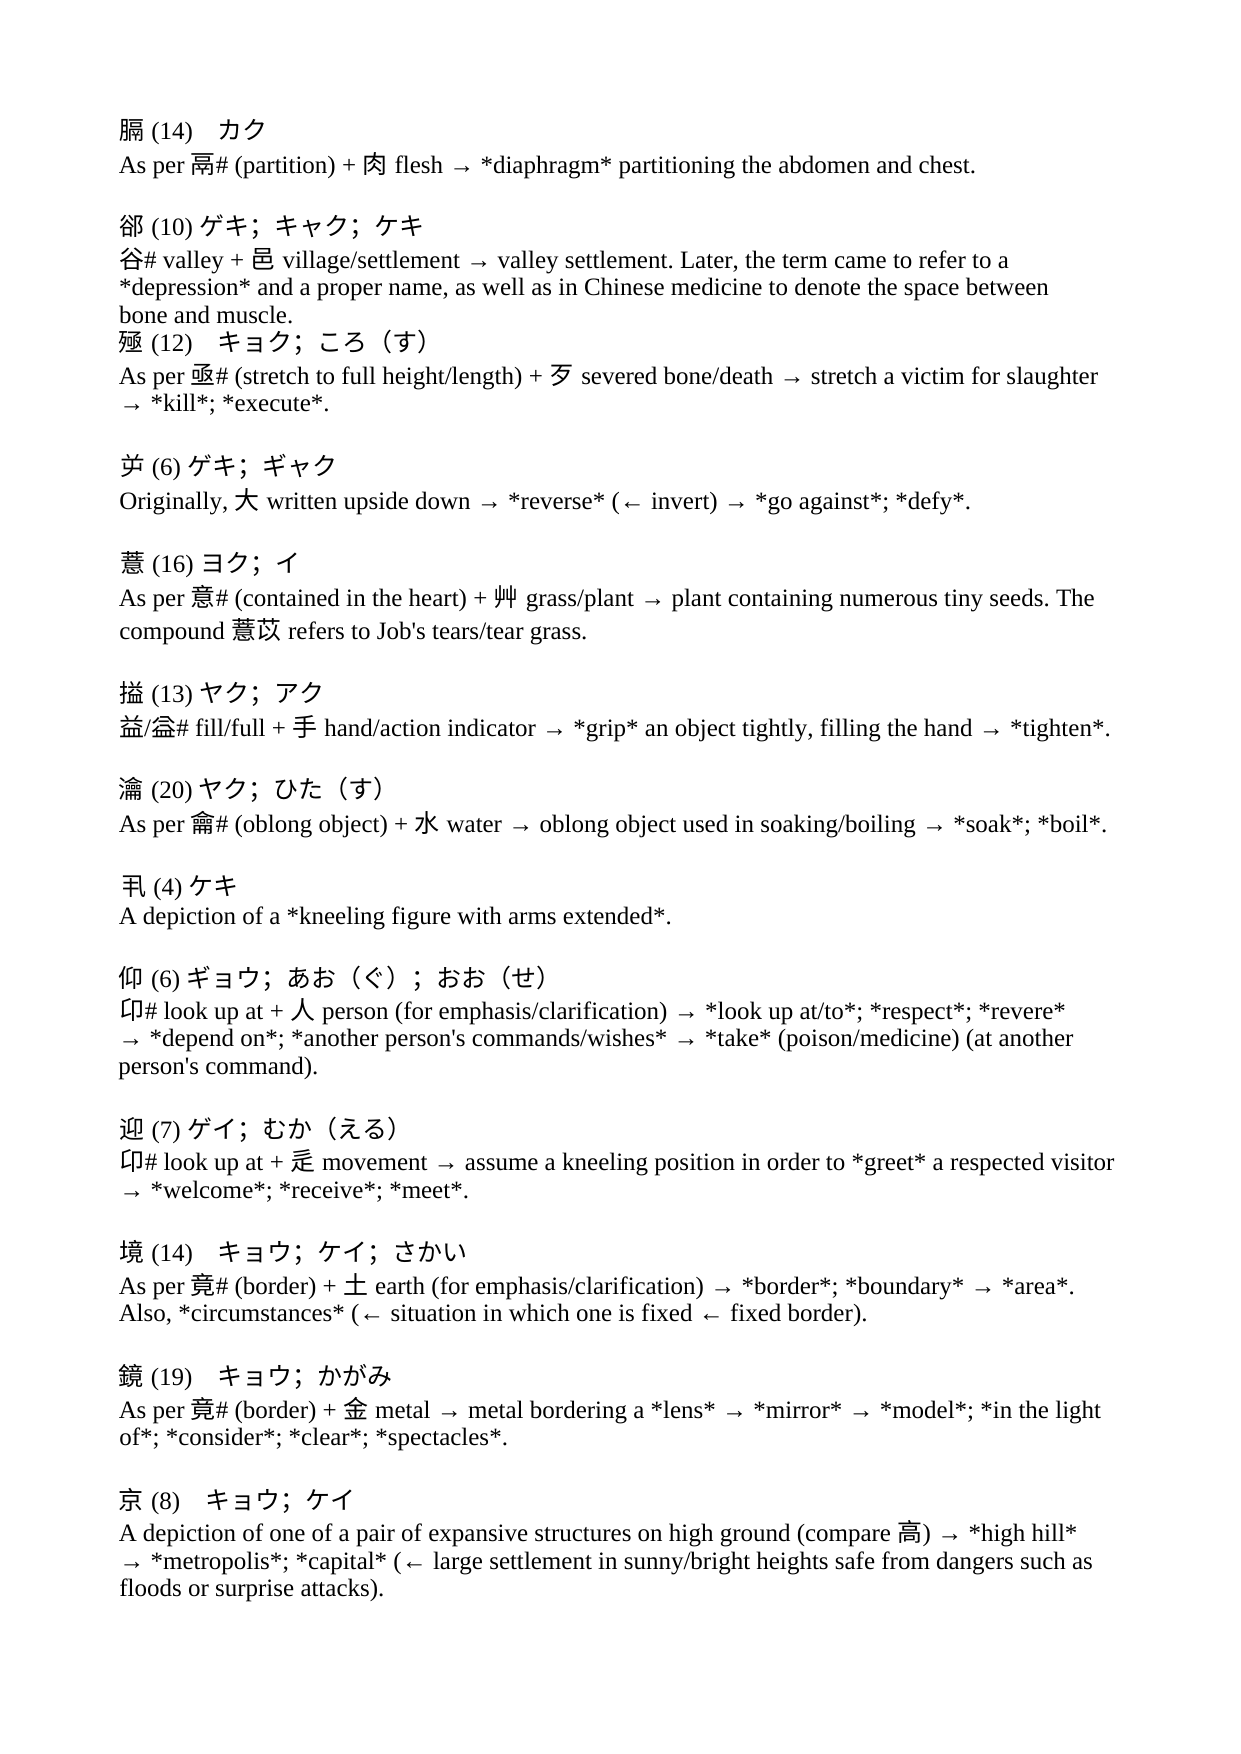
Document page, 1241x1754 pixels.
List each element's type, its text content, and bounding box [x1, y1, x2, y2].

text 迎 (7) ゲイ；むか（える） [119, 1115, 1123, 1143]
text 薏 (16) ヨク；イ [120, 549, 1123, 578]
text 搤 (13) ヤク；アク [119, 679, 1123, 708]
text Originally, 大 written upside down → *reverse* (← invert) → *go against*; *defy*. [119, 486, 1123, 515]
text 膈 (14) カク [119, 116, 1123, 144]
text 境 (14) キョウ；ケイ；さかい [119, 1238, 1123, 1267]
text 京 (8) キョウ；ケイ [119, 1486, 1123, 1515]
text 瀹 (20) ヤク；ひた（す） [119, 775, 1123, 804]
text 谷# valley + 邑 village/settlement → valley settlement. Later, the term came to refer to a *depression* and a proper name, as well as in Chinese medicine to denote the space between bone and muscle. [119, 246, 1104, 328]
text 丮 (4) ケキ [121, 872, 1123, 901]
text As per 鬲# (partition) + 肉 flesh → *diaphragm* partitioning the abdomen and chest. [118, 149, 1123, 178]
text As per 亟# (stretch to full height/length) + 歹 severed bone/death → stretch a victim for slaughter → *kill*; *execute*. [118, 362, 1099, 417]
text As per 竟# (border) + 土 earth (for emphasis/clarification) → *border*; *boundary* → *area*. Also, *circumstances* (← situation in which one is fixed ← fixed border). [118, 1272, 1076, 1327]
text A depiction of a *kneeling figure with arms extended*. [118, 901, 1123, 930]
text As per 竟# (border) + 金 metal → metal bordering a *lens* → *mirror* → *model*; *in the light of*; *consider*; *clear*; *spectacles*. [118, 1396, 1102, 1451]
text 益/益# fill/full + 手 hand/action indicator → *grip* an object tightly, filling the hand → *tighten*. [119, 713, 1123, 742]
text 郤 (10) ゲキ；キャク；ケキ [119, 212, 1123, 241]
text 鏡 (19) キョウ；かがみ [119, 1362, 1123, 1391]
text A depiction of one of a pair of expansive structures on high ground (compare 高) → *high hill* → *metropolis*; *capital* (← large settlement in sunny/bright heights safe from dangers such as floods or surprise attacks). [118, 1520, 1108, 1602]
text As per 龠# (oblong object) + 水 water → oblong object used in soaking/boiling → *soak*; *boil*. [118, 809, 1123, 838]
text 卬# look up at + 辵 movement → assume a kneeling position in order to *greet* a respected visitor → *welcome*; *receive*; *meet*. [119, 1149, 1115, 1203]
text 屰 (6) ゲキ；ギャク [120, 452, 1123, 481]
text 卬# look up at + 人 person (for emphasis/clarification) → *look up at/to*; *respect*; *revere* → *depend on*; *another person's commands/wishes* → *take* (poison/medicine) (at another person's command). [118, 997, 1097, 1080]
text 仰 (6) ギョウ；あお（ぐ）；おお（せ） [119, 963, 1123, 992]
text As per 意# (contained in the heart) + 艸 grass/plant → plant containing numerous tiny seeds. The compound 薏苡 refers to Job's tears/tear grass. [118, 583, 1095, 644]
text 殛 (12) キョク；ころ（す） [119, 328, 1123, 357]
